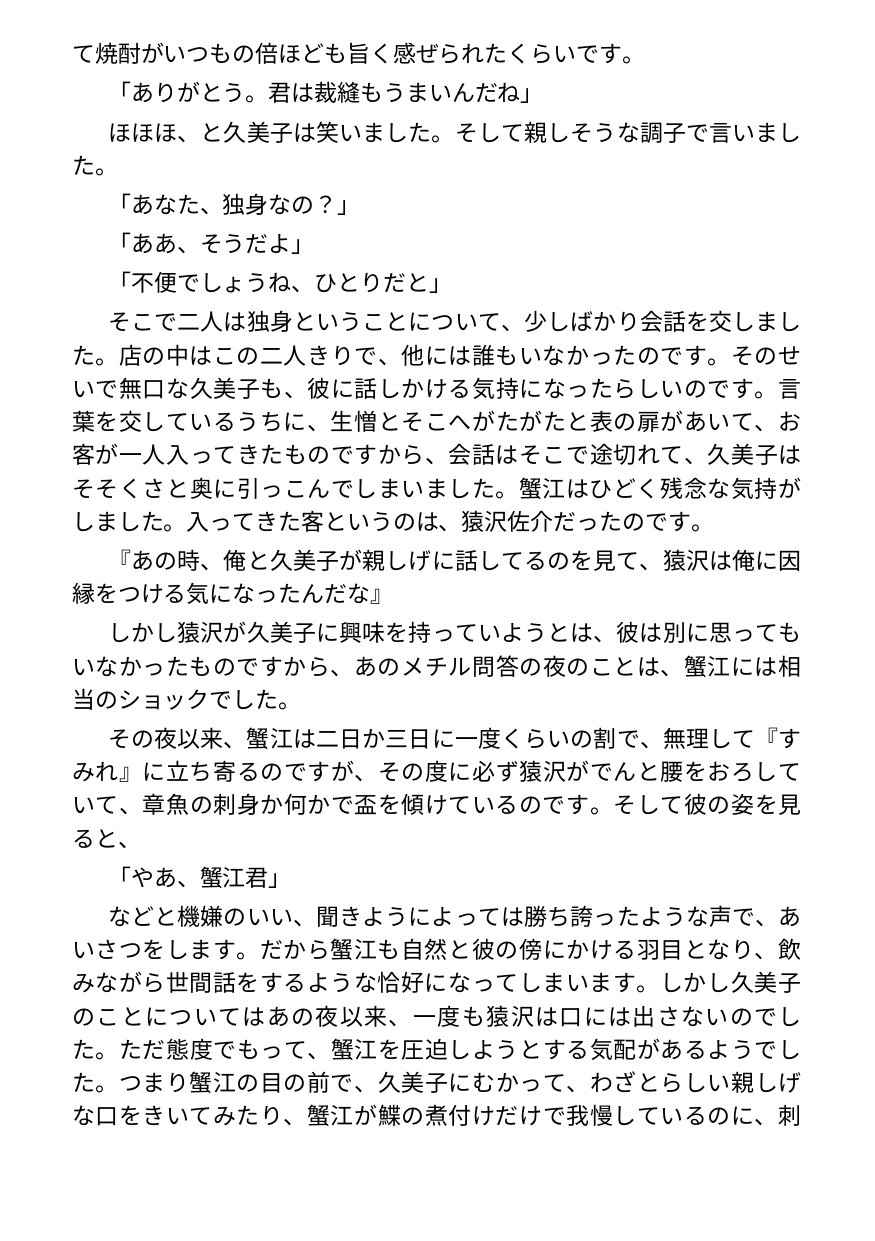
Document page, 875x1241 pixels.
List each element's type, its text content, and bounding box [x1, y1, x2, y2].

text 「不便でしょうね、ひとりだと」 [72, 265, 802, 298]
text て焼酎がいつもの倍ほども旨く感ぜられたくらいです。 [72, 36, 802, 69]
text 「あなた、独身なの？」 [72, 187, 802, 220]
text 「やあ、蟹江君」 [72, 860, 802, 893]
text ほほほ、と久美子は笑いました。そして親しそうな調子で言いました。 [72, 114, 802, 181]
text その夜以来、蟹江は二日か三日に一度くらいの割で、無理して『すみれ』に立ち寄るのですが、その度に必ず猿沢がでんと腰をおろしていて、章魚の刺身か何かで盃を傾けているのです。そして彼の姿を見ると、 [72, 721, 802, 854]
text そこで二人は独身ということについて、少しばかり会話を交しました。店の中はこの二人きりで、他には誰もいなかったのです。そのせいで無口な久美子も、彼に話しかける気持になったらしいのです。言葉を交しているうちに、生憎とそこへがたがたと表の扉があいて、お客が一人入ってきたものですから、会話はそこで途切れて、久美子はそそくさと奥に引っこんでしまいました。蟹江はひどく残念な気持がしました。入ってきた客というのは、猿沢佐介だったのです。 [72, 304, 802, 537]
text などと機嫌のいい、聞きようによっては勝ち誇ったような声で、あいさつをします。だから蟹江も自然と彼の傍にかける羽目となり、飲みながら世間話をするような恰好になってしまいます。しかし久美子のことについてはあの夜以来、一度も猿沢は口には出さないのでした。ただ態度でもって、蟹江を圧迫しようとする気配があるようでした。つまり蟹江の目の前で、久美子にむかって、わざとらしい親しげな口をきいてみたり、蟹江が鰈の煮付けだけで我慢しているのに、刺 [72, 899, 802, 1131]
text しかし猿沢が久美子に興味を持っていようとは、彼は別に思ってもいなかったものですから、あのメチル問答の夜のことは、蟹江には相当のショックでした。 [72, 615, 802, 715]
text 「ありがとう。君は裁縫もうまいんだね」 [72, 75, 802, 108]
text 『あの時、俺と久美子が親しげに話してるのを見て、猿沢は俺に因縁をつける気になったんだな』 [72, 543, 802, 609]
text 「ああ、そうだよ」 [72, 226, 802, 259]
